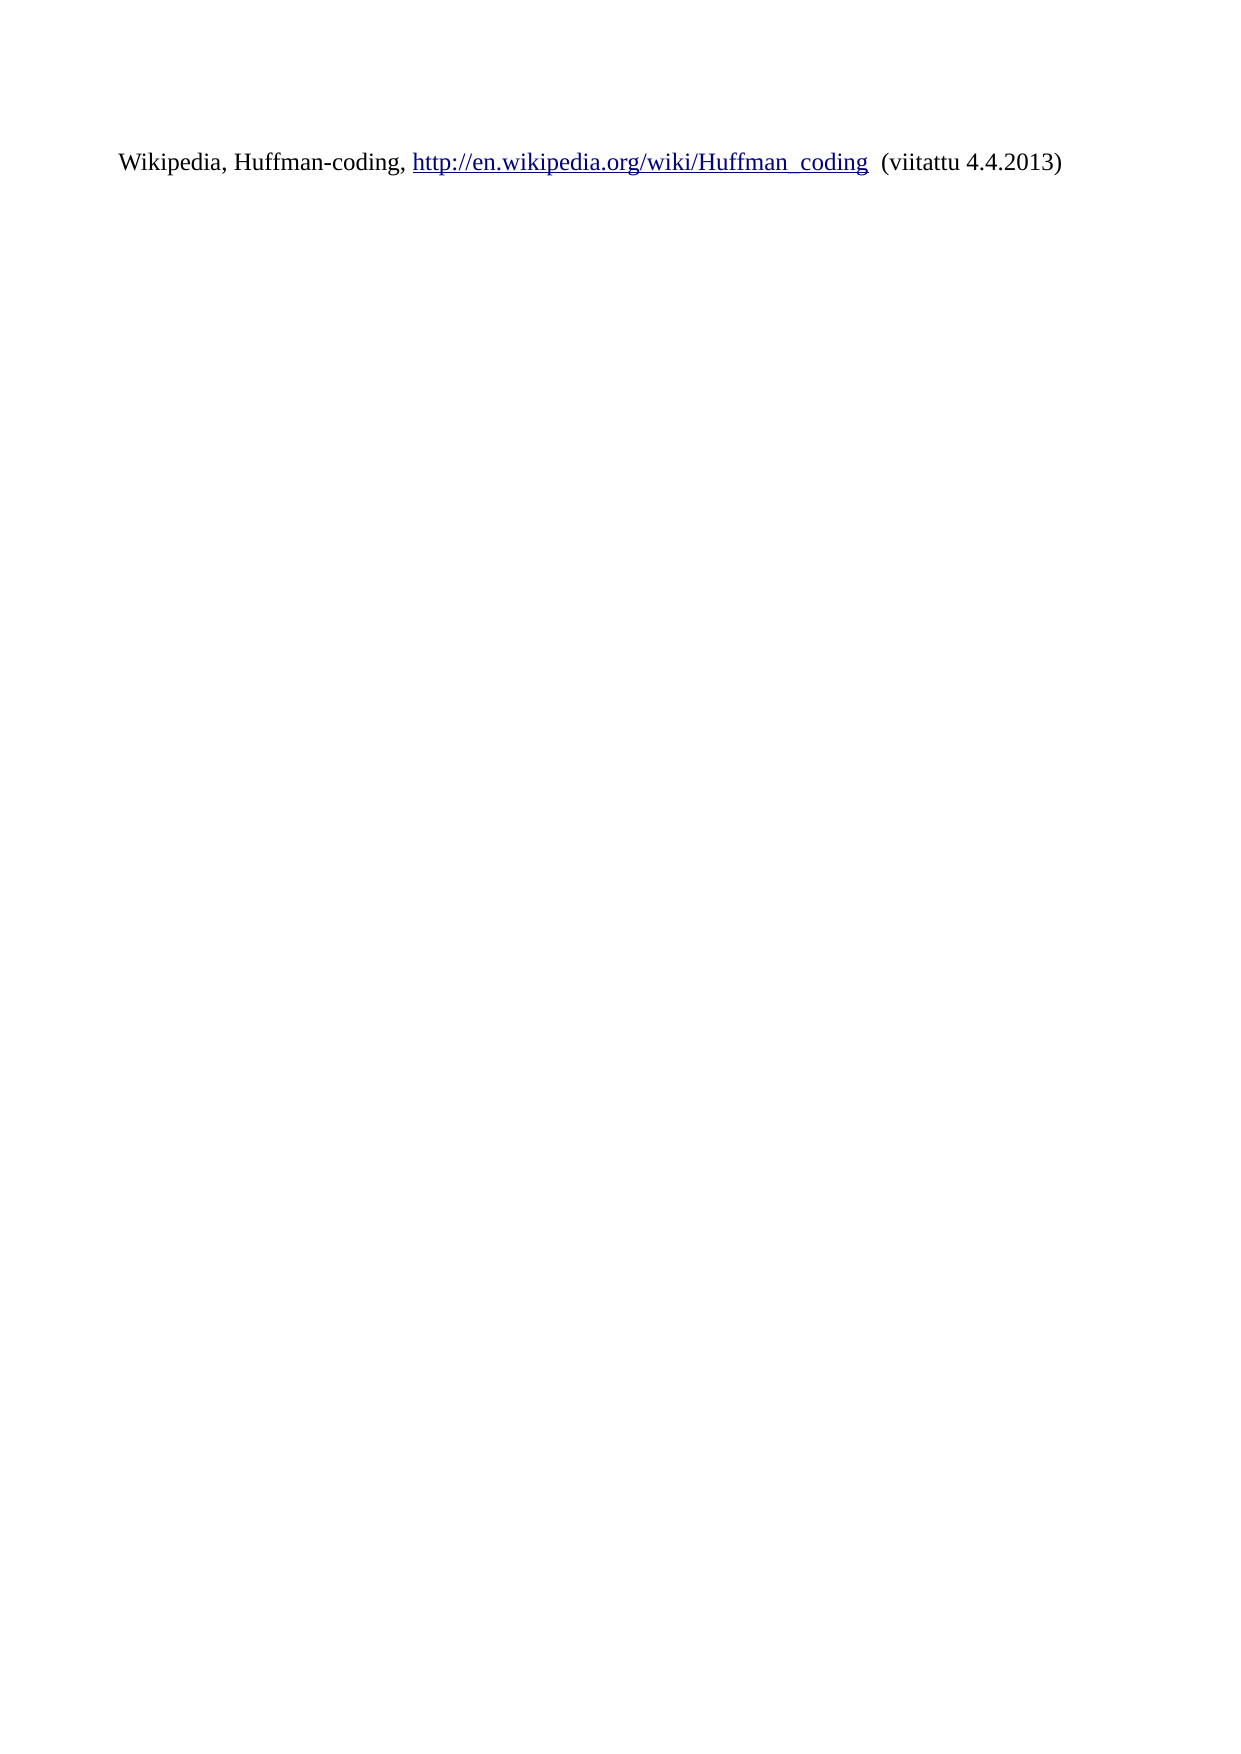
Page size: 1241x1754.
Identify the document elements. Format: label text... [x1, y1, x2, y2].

text Wikipedia, Huffman-coding, http://en.wikipedia.org/wiki/Huffman_coding (viitattu 4.4.2013) [118, 147, 1122, 176]
